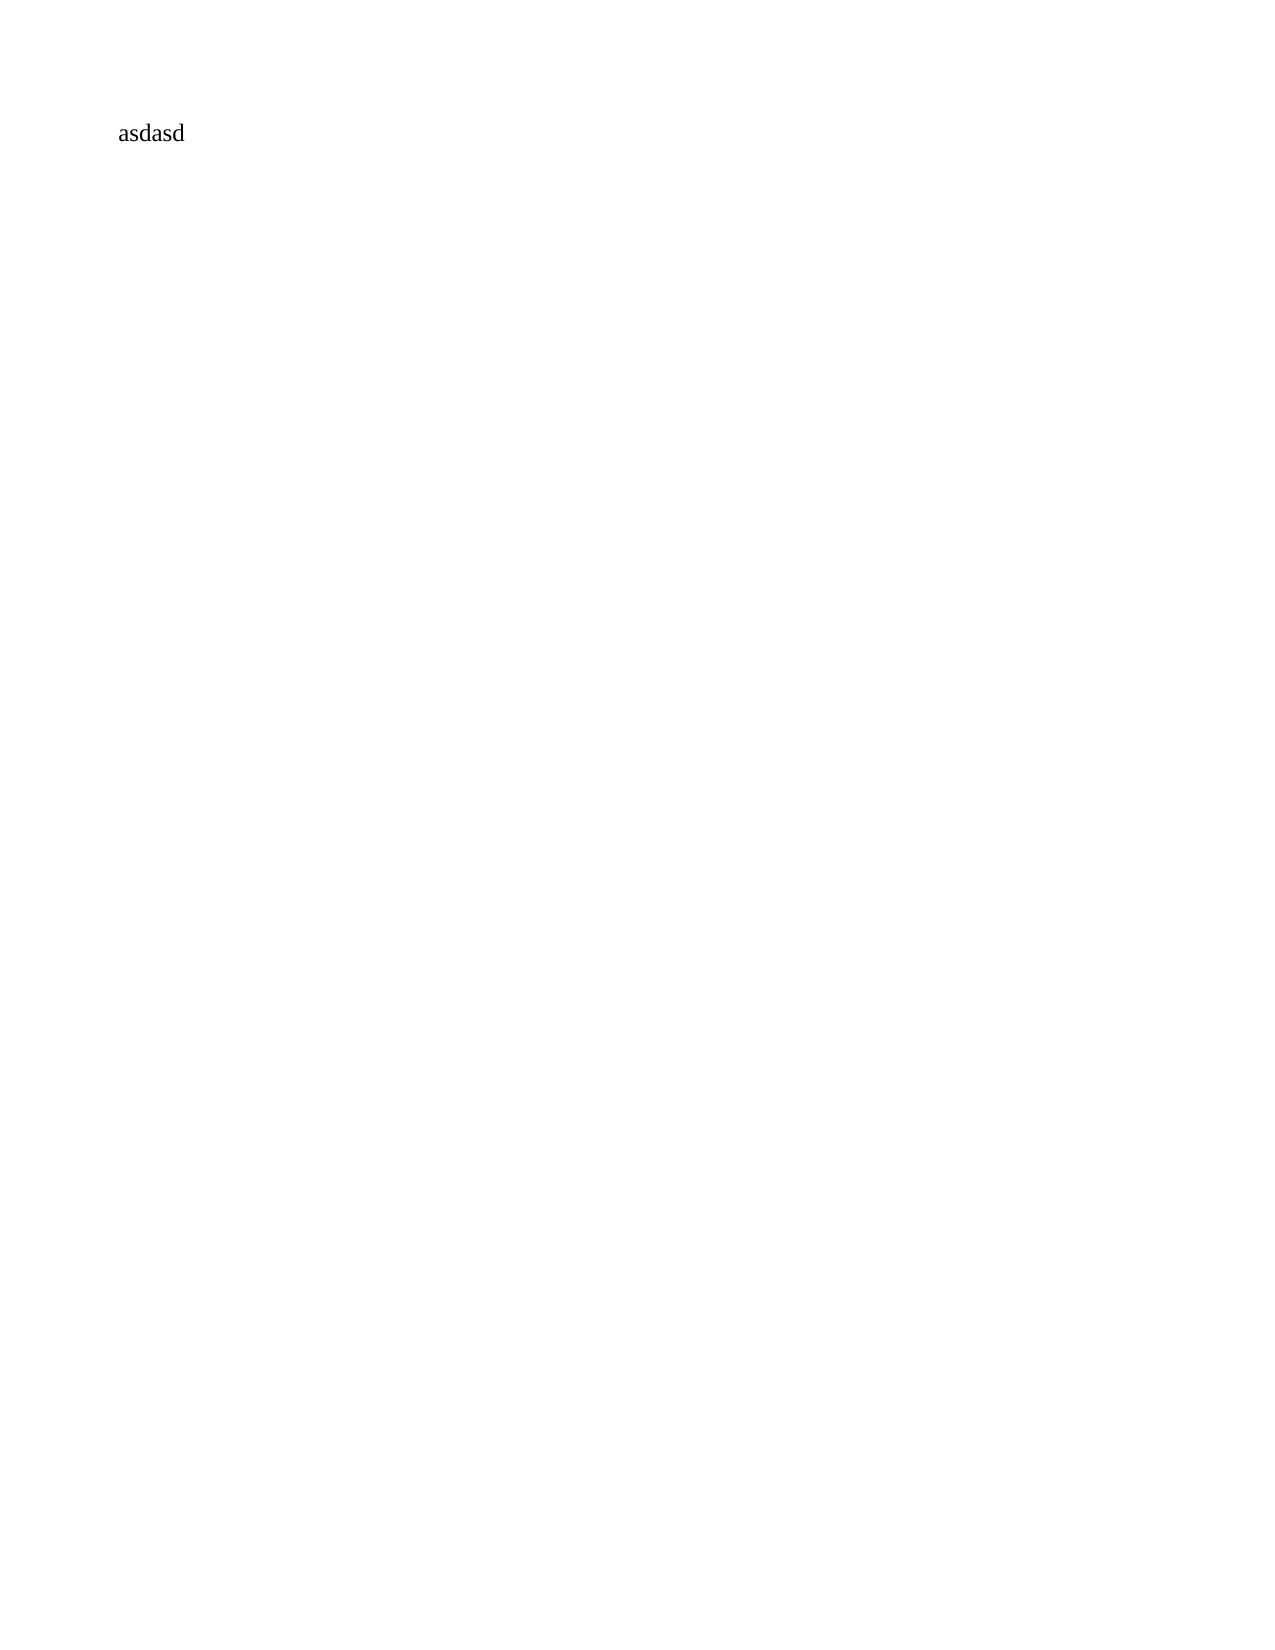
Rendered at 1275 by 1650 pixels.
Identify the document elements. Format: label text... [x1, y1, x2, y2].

text asdasd [118, 118, 1157, 147]
